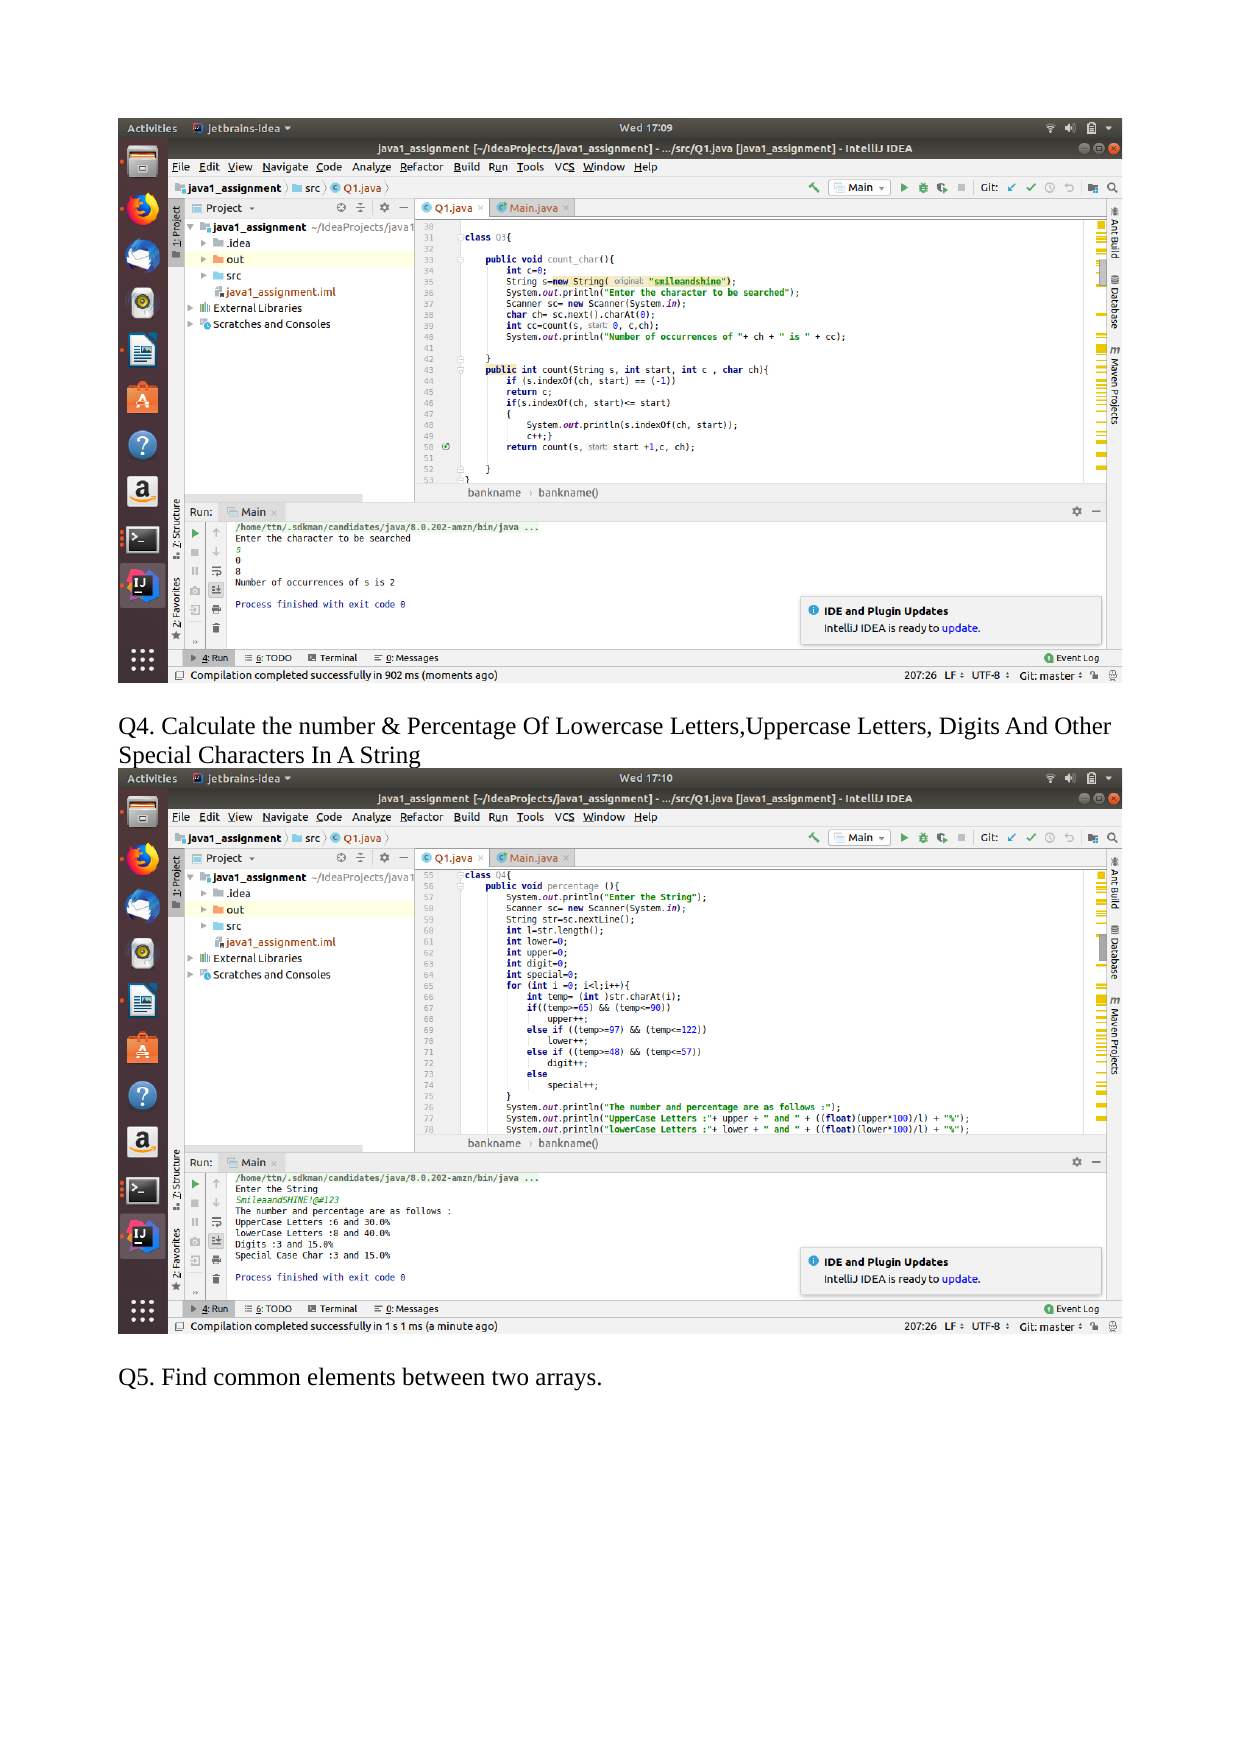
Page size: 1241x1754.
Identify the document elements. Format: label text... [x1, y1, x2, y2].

text Q4. Calculate the number & Percentage Of Lowercase Letters,Uppercase Letters, Digits And Other Special Characters In A String [118, 683, 1122, 768]
picture [118, 768, 1123, 1334]
text Q5. Find common elements between two arrays. [118, 1334, 1122, 1391]
picture [118, 118, 1123, 683]
